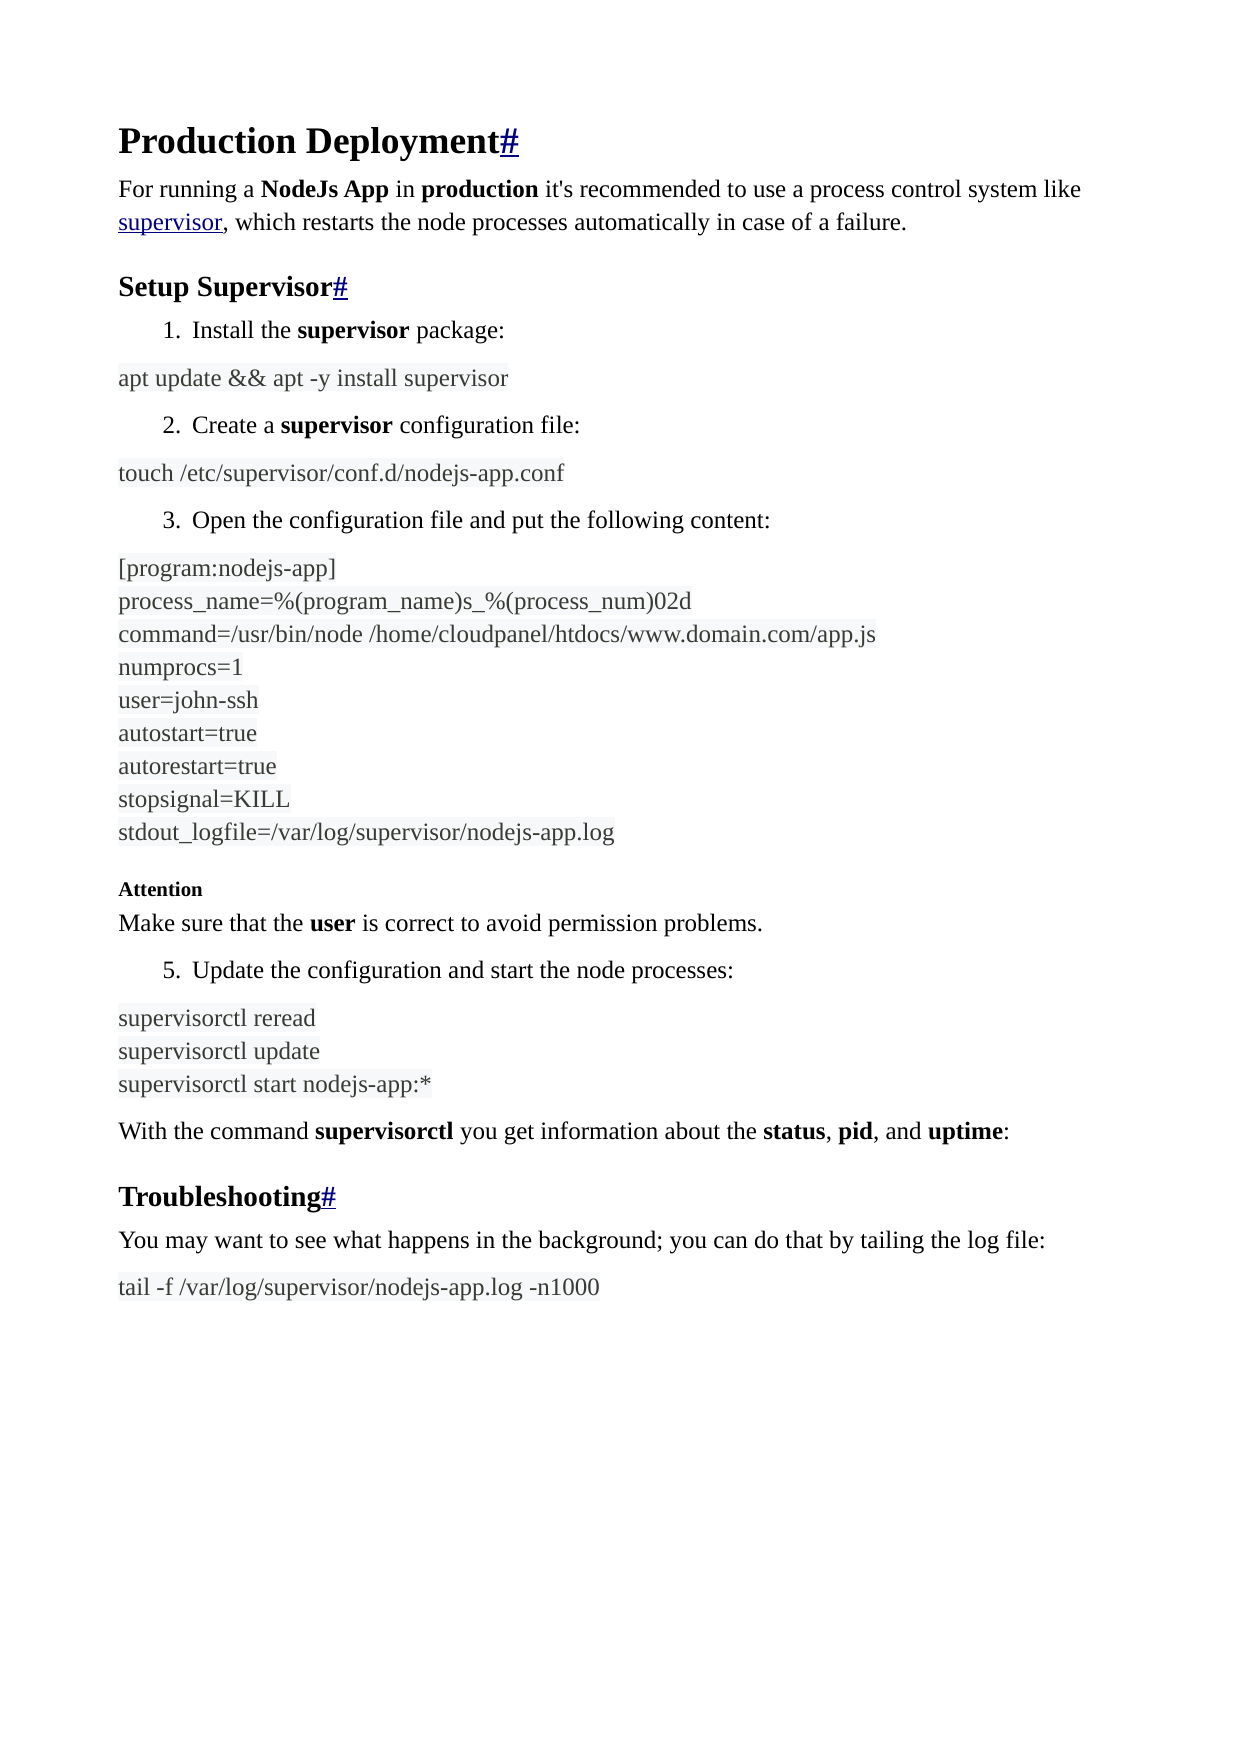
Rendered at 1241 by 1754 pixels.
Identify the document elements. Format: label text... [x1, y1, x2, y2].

subtitle Setup Supervisor# [118, 269, 1122, 302]
list Install the supervisor package: [162, 315, 1122, 344]
text [program:nodejs-app] [118, 553, 1122, 582]
text autostart=true [118, 718, 1122, 747]
list Create a supervisor configuration file: [162, 410, 1122, 439]
text stopsignal=KILL [118, 784, 1122, 813]
text command=/usr/bin/node /home/cloudpanel/htdocs/www.domain.com/app.js [118, 619, 1122, 648]
text You may want to see what happens in the background; you can do that by tailing the log file: [118, 1225, 1122, 1253]
text stdout_logfile=/var/log/supervisor/nodejs-app.log [118, 817, 1122, 846]
text apt update && apt -y install supervisor [118, 363, 1122, 391]
text For running a NodeJs App in production it's recommended to use a process control system like supervisor, which restarts the node processes automatically in case of a failure. [118, 174, 1122, 236]
text touch /etc/supervisor/conf.d/nodejs-app.conf [118, 458, 1122, 487]
text process_name=%(program_name)s_%(process_num)02d [118, 586, 1122, 615]
list Open the configuration file and put the following content: [162, 505, 1122, 534]
text supervisorctl reread [118, 1003, 1122, 1032]
text autorestart=true [118, 751, 1122, 780]
text numprocs=1 [118, 652, 1122, 681]
text With the command supervisorctl you get information about the status, pid, and uptime: [118, 1116, 1122, 1145]
text supervisorctl start nodejs-app:* [118, 1069, 1122, 1098]
list Update the configuration and start the node processes: [162, 955, 1122, 984]
text user=john-ssh [118, 685, 1122, 714]
subtitle Attention [118, 877, 1122, 901]
subtitle Production Deployment# [118, 118, 1122, 161]
subtitle Troubleshooting# [118, 1179, 1122, 1212]
text Make sure that the user is correct to avoid permission problems. [118, 908, 1122, 936]
text supervisorctl update [118, 1036, 1122, 1064]
text tail -f /var/log/supervisor/nodejs-app.log -n1000 [118, 1272, 1122, 1301]
